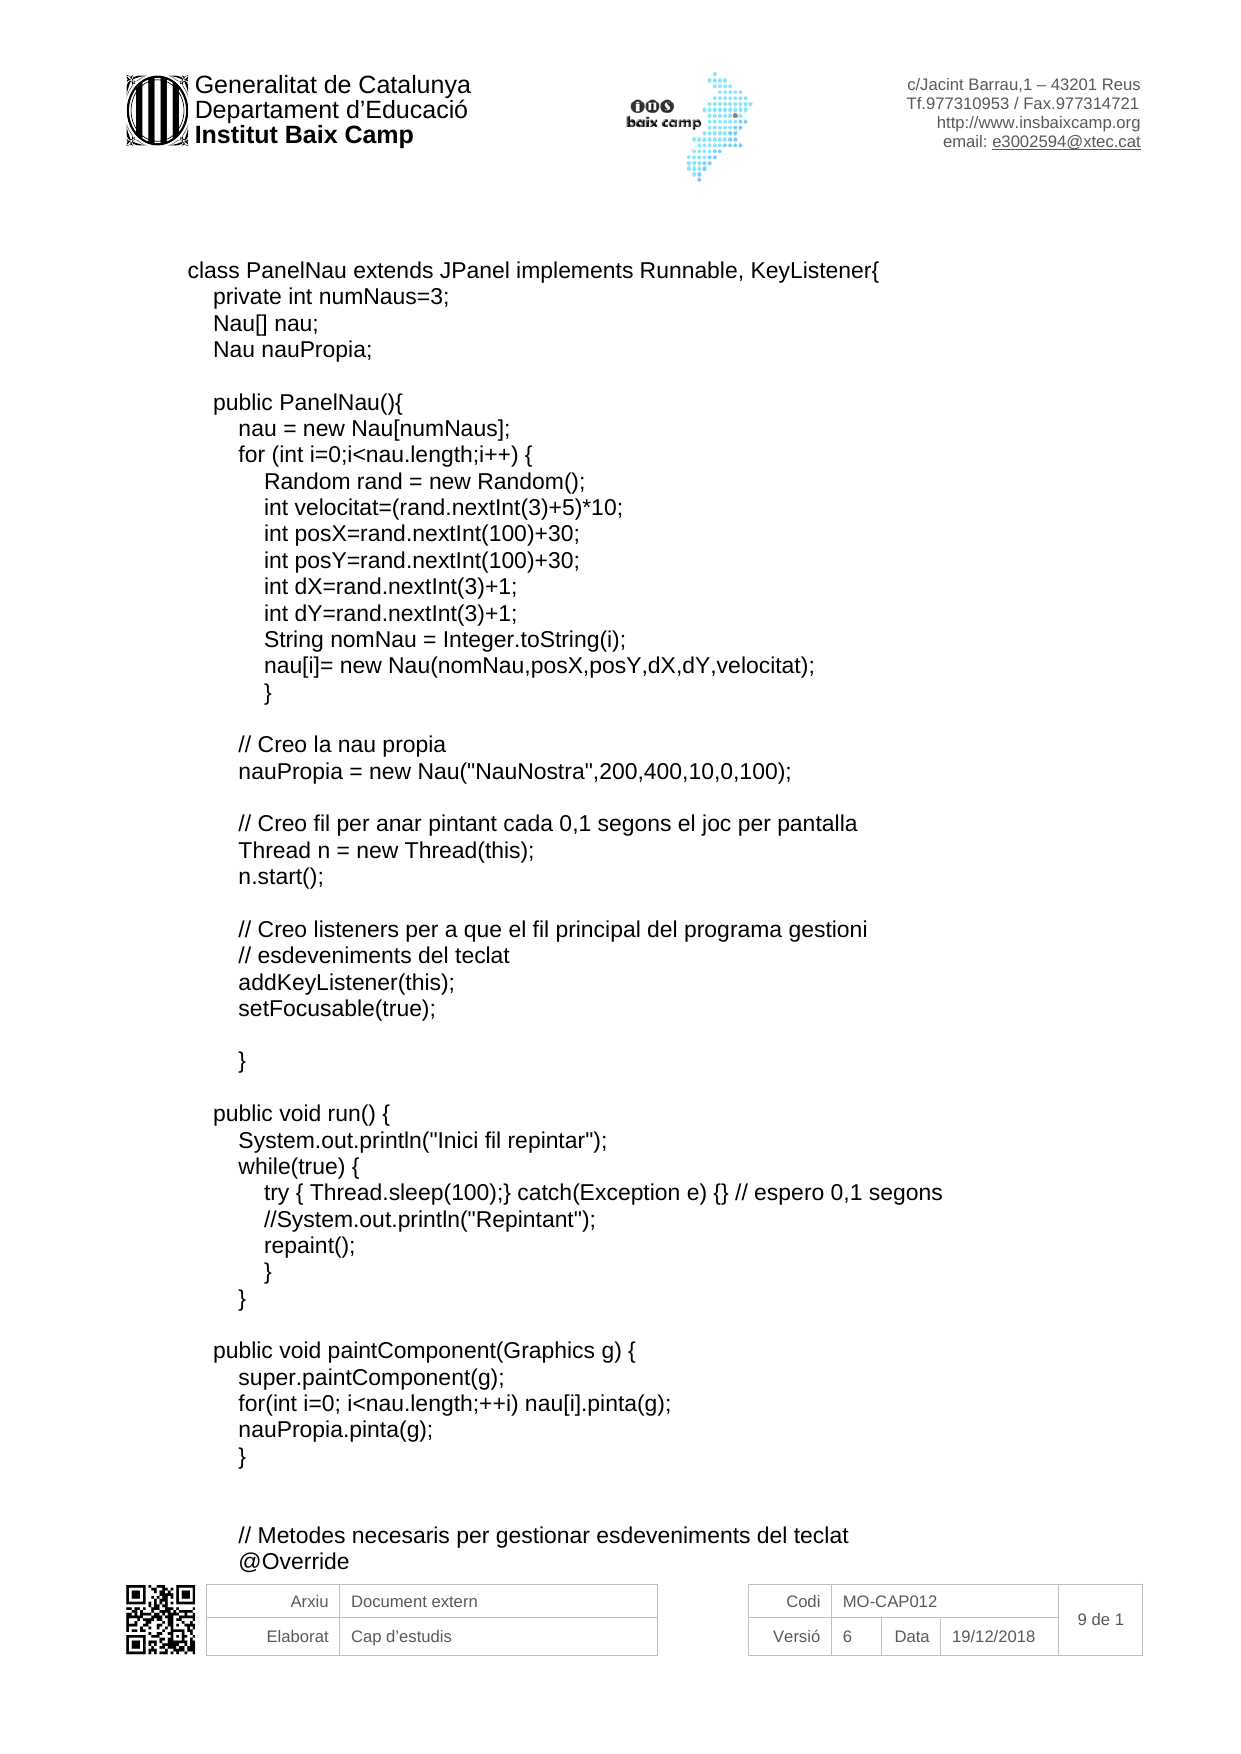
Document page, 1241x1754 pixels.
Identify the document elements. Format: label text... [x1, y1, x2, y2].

picture [621, 58, 754, 191]
text Thread n = new Thread(this); [187, 837, 1137, 863]
text nauPropia.pinta(g); [187, 1416, 1137, 1443]
text try { Thread.sleep(100);} catch(Exception e) {} // espero 0,1 segons [187, 1179, 1137, 1206]
text int dX=rand.nextInt(3)+1; [187, 573, 1137, 599]
text } [187, 1443, 1137, 1469]
text System.out.println("Inici fil repintar"); [187, 1127, 1137, 1153]
text int dY=rand.nextInt(3)+1; [187, 599, 1137, 626]
text public PanelNau(){ [187, 389, 1137, 415]
text nau = new Nau[numNaus]; [187, 415, 1137, 441]
text for(int i=0; i<nau.length;++i) nau[i].pinta(g); [187, 1390, 1137, 1416]
text //System.out.println("Repintant"); [187, 1206, 1137, 1232]
text private int numNaus=3; [187, 283, 1137, 309]
text public void run() { [187, 1100, 1137, 1127]
text String nomNau = Integer.toString(i); [187, 626, 1137, 652]
text // Creo la nau propia [187, 731, 1137, 758]
text int posY=rand.nextInt(100)+30; [187, 547, 1137, 573]
text int velocitat=(rand.nextInt(3)+5)*10; [187, 494, 1137, 520]
text class PanelNau extends JPanel implements Runnable, KeyListener{ [187, 257, 1137, 283]
text } [187, 1047, 1137, 1074]
text Random rand = new Random(); [187, 468, 1137, 494]
text nauPropia = new Nau("NauNostra",200,400,10,0,100); [187, 758, 1137, 784]
text setFocusable(true); [187, 995, 1137, 1021]
text // Creo fil per anar pintant cada 0,1 segons el joc per pantalla [187, 810, 1137, 837]
text @Override [187, 1548, 1137, 1574]
text Nau[] nau; [187, 309, 1137, 336]
text // Creo listeners per a que el fil principal del programa gestioni [187, 916, 1137, 942]
text } [187, 1285, 1137, 1311]
text public void paintComponent(Graphics g) { [187, 1337, 1137, 1364]
text for (int i=0;i<nau.length;i++) { [187, 441, 1137, 468]
text // esdeveniments del teclat [187, 942, 1137, 968]
text repaint(); [187, 1232, 1137, 1258]
text } [187, 678, 1137, 705]
text // Metodes necesaris per gestionar esdeveniments del teclat [187, 1522, 1137, 1548]
text int posX=rand.nextInt(100)+30; [187, 520, 1137, 547]
picture [126, 75, 189, 146]
text } [187, 1258, 1137, 1285]
text n.start(); [187, 863, 1137, 889]
text Nau nauPropia; [187, 336, 1137, 362]
text while(true) { [187, 1153, 1137, 1179]
text nau[i]= new Nau(nomNau,posX,posY,dX,dY,velocitat); [187, 652, 1137, 678]
text addKeyListener(this); [187, 968, 1137, 995]
text super.paintComponent(g); [187, 1364, 1137, 1390]
